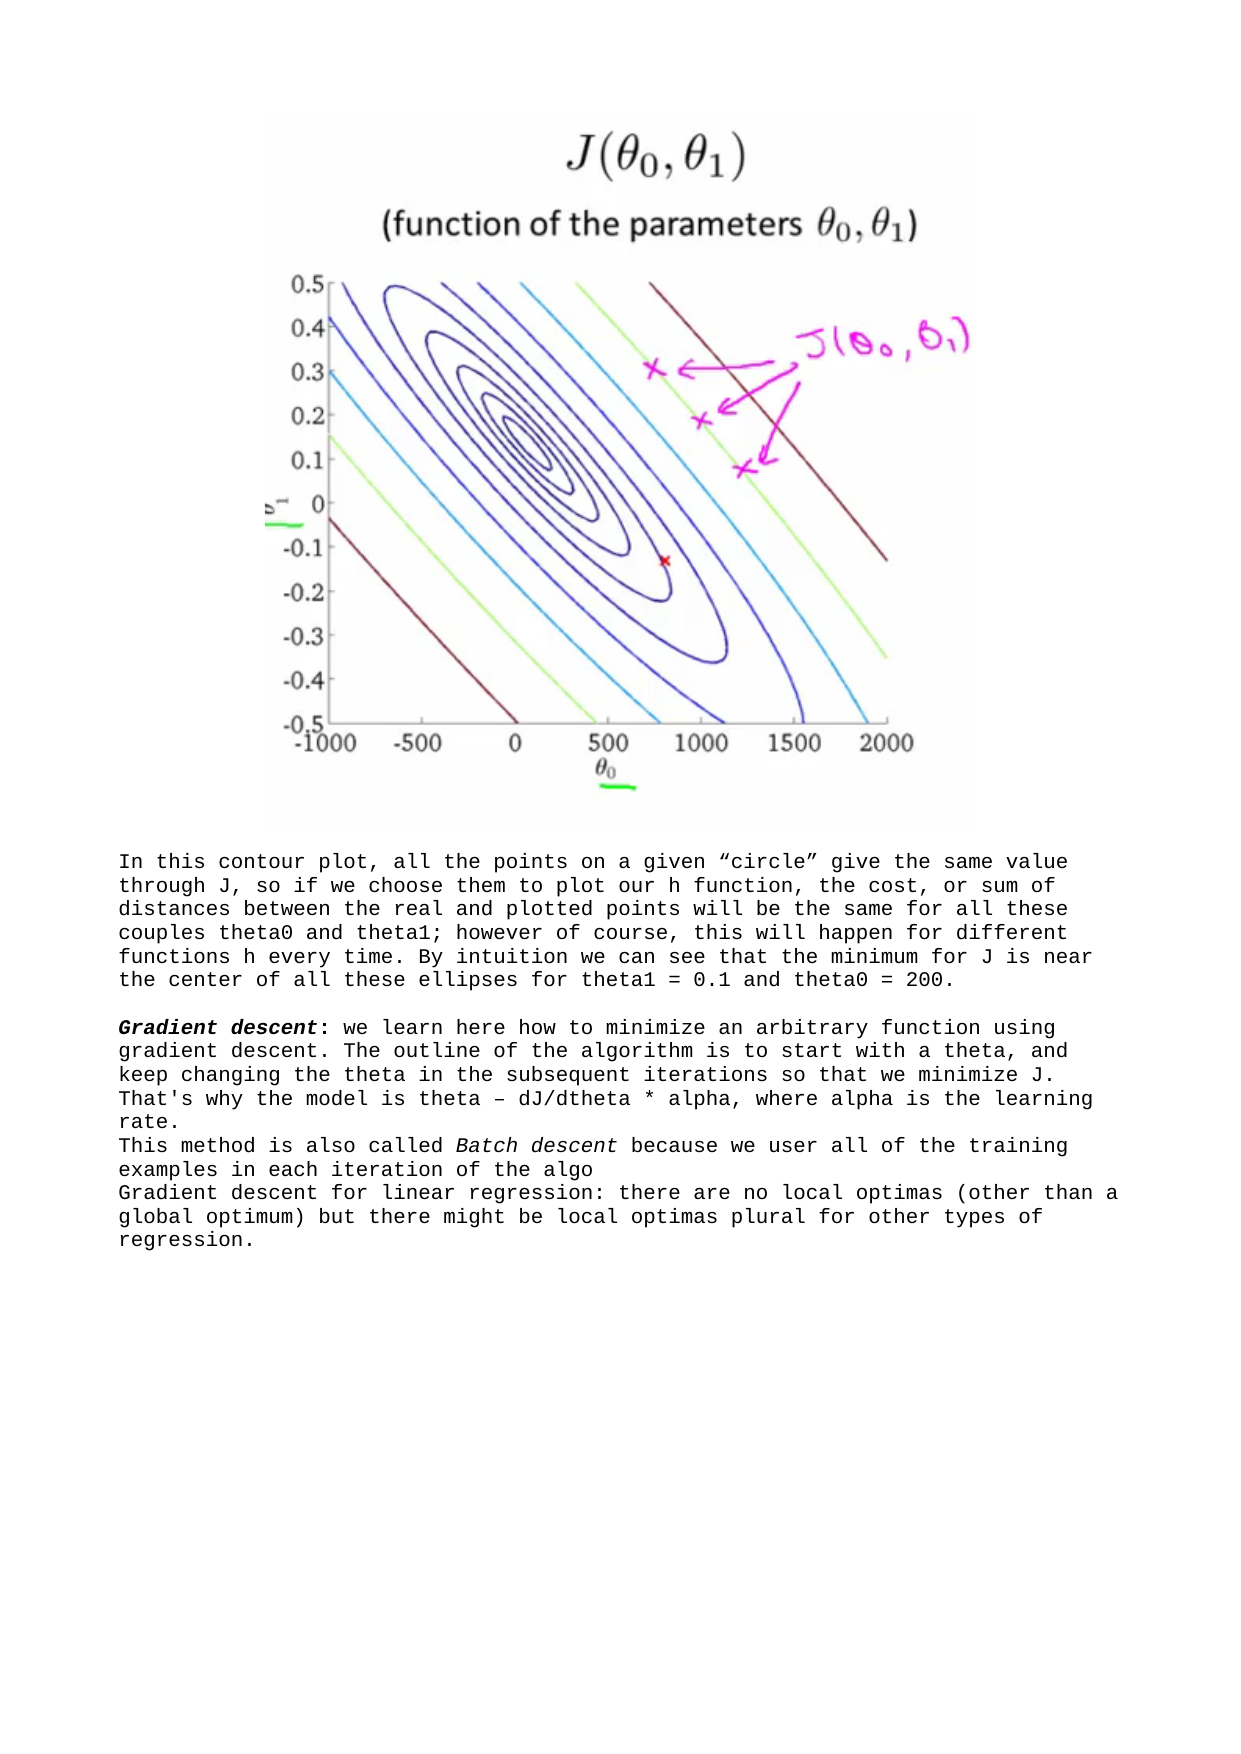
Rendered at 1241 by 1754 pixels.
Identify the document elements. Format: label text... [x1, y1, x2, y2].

text In this contour plot, all the points on a given “circle” give the same value through J, so if we choose them to plot our h function, the cost, or sum of distances between the real and plotted points will be the same for all these couples theta0 and theta1; however of course, this will happen for different functions h every time. By intuition we can see that the minimum for J is near the center of all these ellipses for theta1 = 0.1 and theta0 = 200. [118, 851, 1122, 993]
text Gradient descent for linear regression: there are no local optimas (other than a global optimum) but there might be local optimas plural for other types of regression. [118, 1182, 1122, 1253]
text Gradient descent: we learn here how to minimize an arbitrary function using gradient descent. The outline of the algorithm is to start with a theta, and keep changing the theta in the subsequent iterations so that we minimize J. That's why the model is theta – dJ/dtheta * alpha, where alpha is the learning rate. [118, 1017, 1122, 1135]
text This method is also called Batch descent because we user all of the training examples in each iteration of the algo [118, 1135, 1122, 1182]
picture [264, 118, 976, 833]
